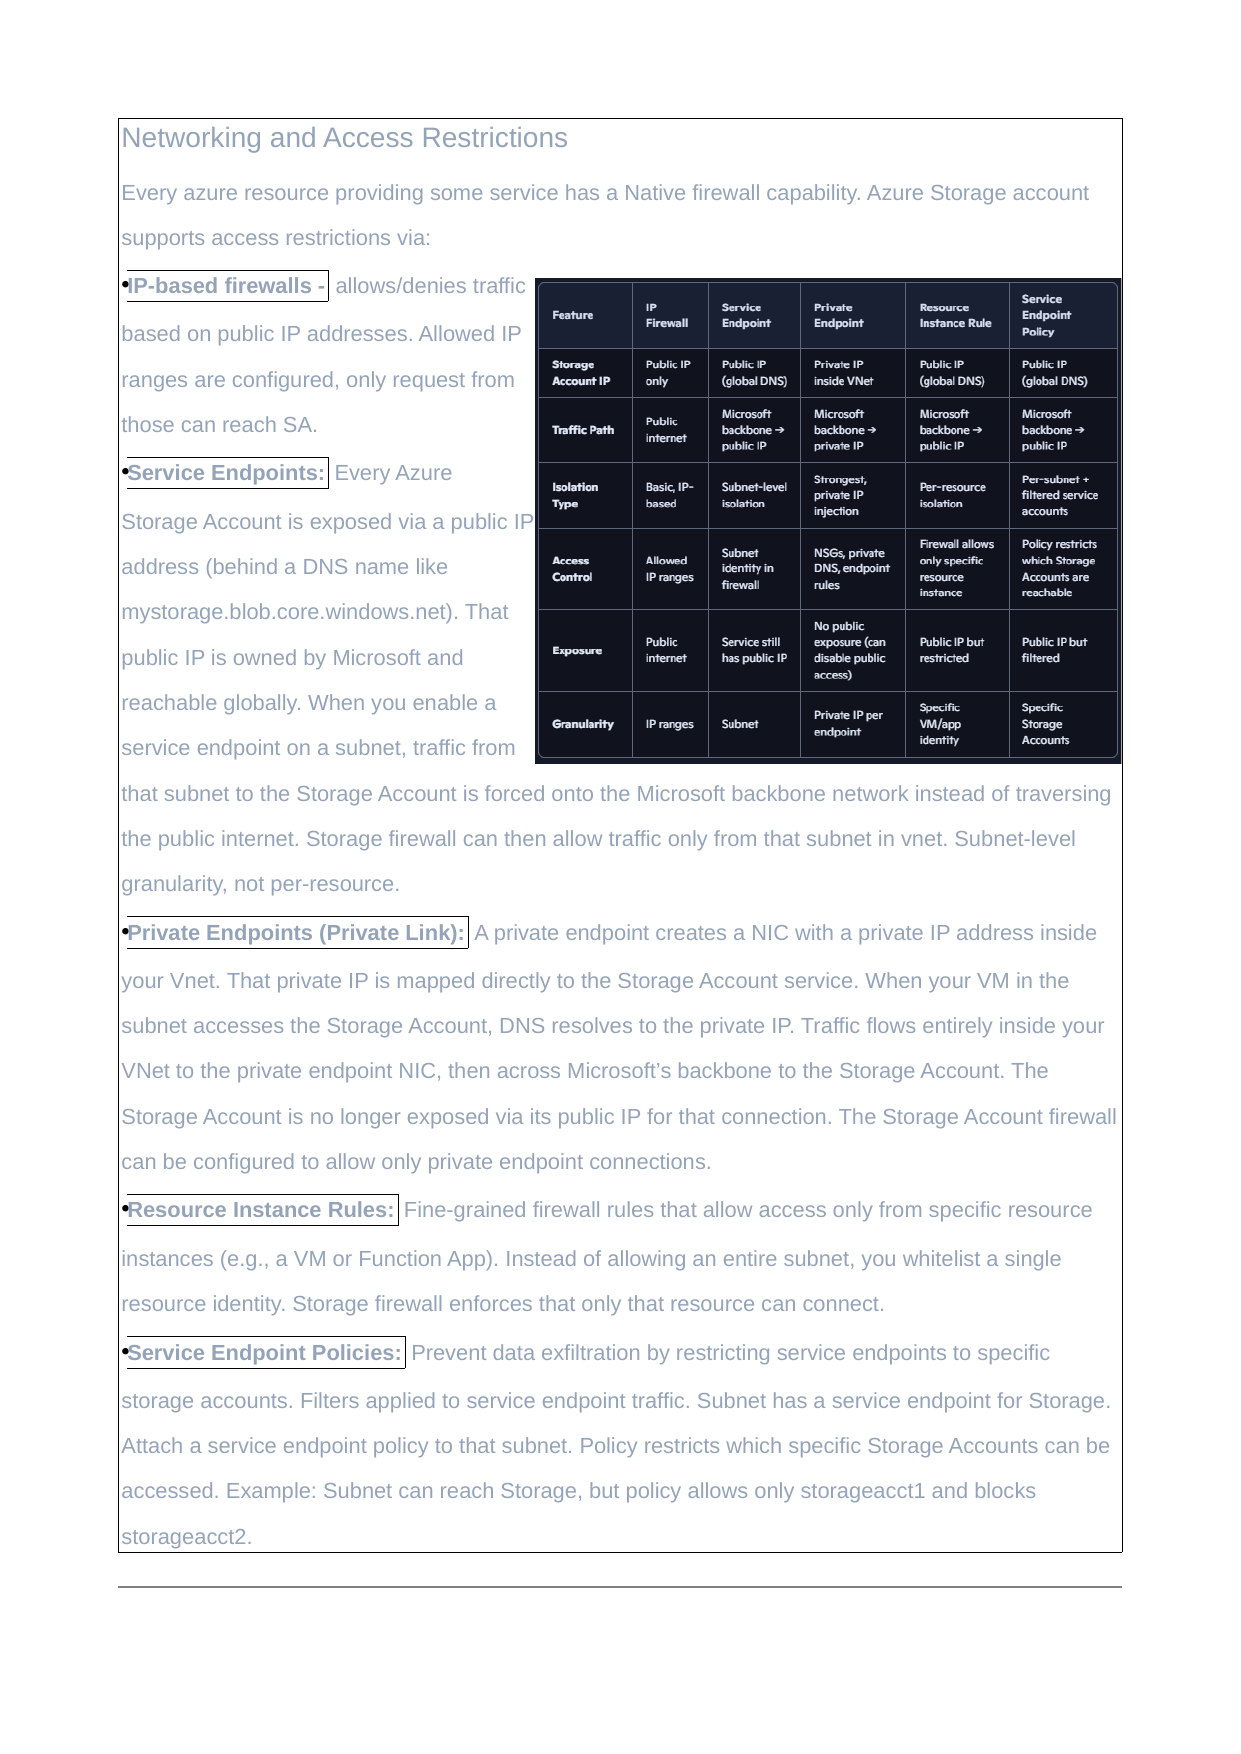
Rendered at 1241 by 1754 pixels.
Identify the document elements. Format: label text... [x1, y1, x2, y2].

list IP-based firewalls - allows/denies traffic based on public IP addresses. Allowed IP ranges are configured, only request from those can reach SA. [119, 267, 1122, 437]
list Resource Instance Rules: Fine-grained firewall rules that allow access only from specific resource instances (e.g., a VM or Function App). Instead of allowing an entire subnet, you whitelist a single resource identity. Storage firewall enforces that only that resource can connect. [119, 1191, 1122, 1316]
subtitle Networking and Access Restrictions [119, 119, 1122, 153]
list Service Endpoints: Every Azure Storage Account is exposed via a public IP address (behind a DNS name like mystorage.blob.core.windows.net). That public IP is owned by Microsoft and reachable globally. When you enable a service endpoint on a subnet, traffic from that subnet to the Storage Account is forced onto the Microsoft backbone network instead of traversing the public internet. Storage firewall can then allow traffic only from that subnet in vnet. Subnet-level granularity, not per-resource. [119, 454, 1122, 896]
picture [535, 278, 1122, 764]
list Private Endpoints (Private Link): A private endpoint creates a NIC with a private IP address inside your Vnet. That private IP is mapped directly to the Storage Account service. When your VM in the subnet accesses the Storage Account, DNS resolves to the private IP. Traffic flows entirely inside your VNet to the private endpoint NIC, then across Microsoft’s backbone to the Storage Account. The Storage Account is no longer exposed via its public IP for that connection. The Storage Account firewall can be configured to allow only private endpoint connections. [119, 913, 1122, 1174]
list Every azure resource providing some service has a Native firewall capability. Azure Storage account supports access restrictions via: [119, 176, 1122, 250]
list Service Endpoint Policies: Prevent data exfiltration by restricting service endpoints to specific storage accounts. Filters applied to service endpoint traffic. Subnet has a service endpoint for Storage. Attach a service endpoint policy to that subnet. Policy restricts which specific Storage Accounts can be accessed. Example: Subnet can reach Storage, but policy allows only storageacct1 and blocks storageacct2. [119, 1333, 1122, 1552]
